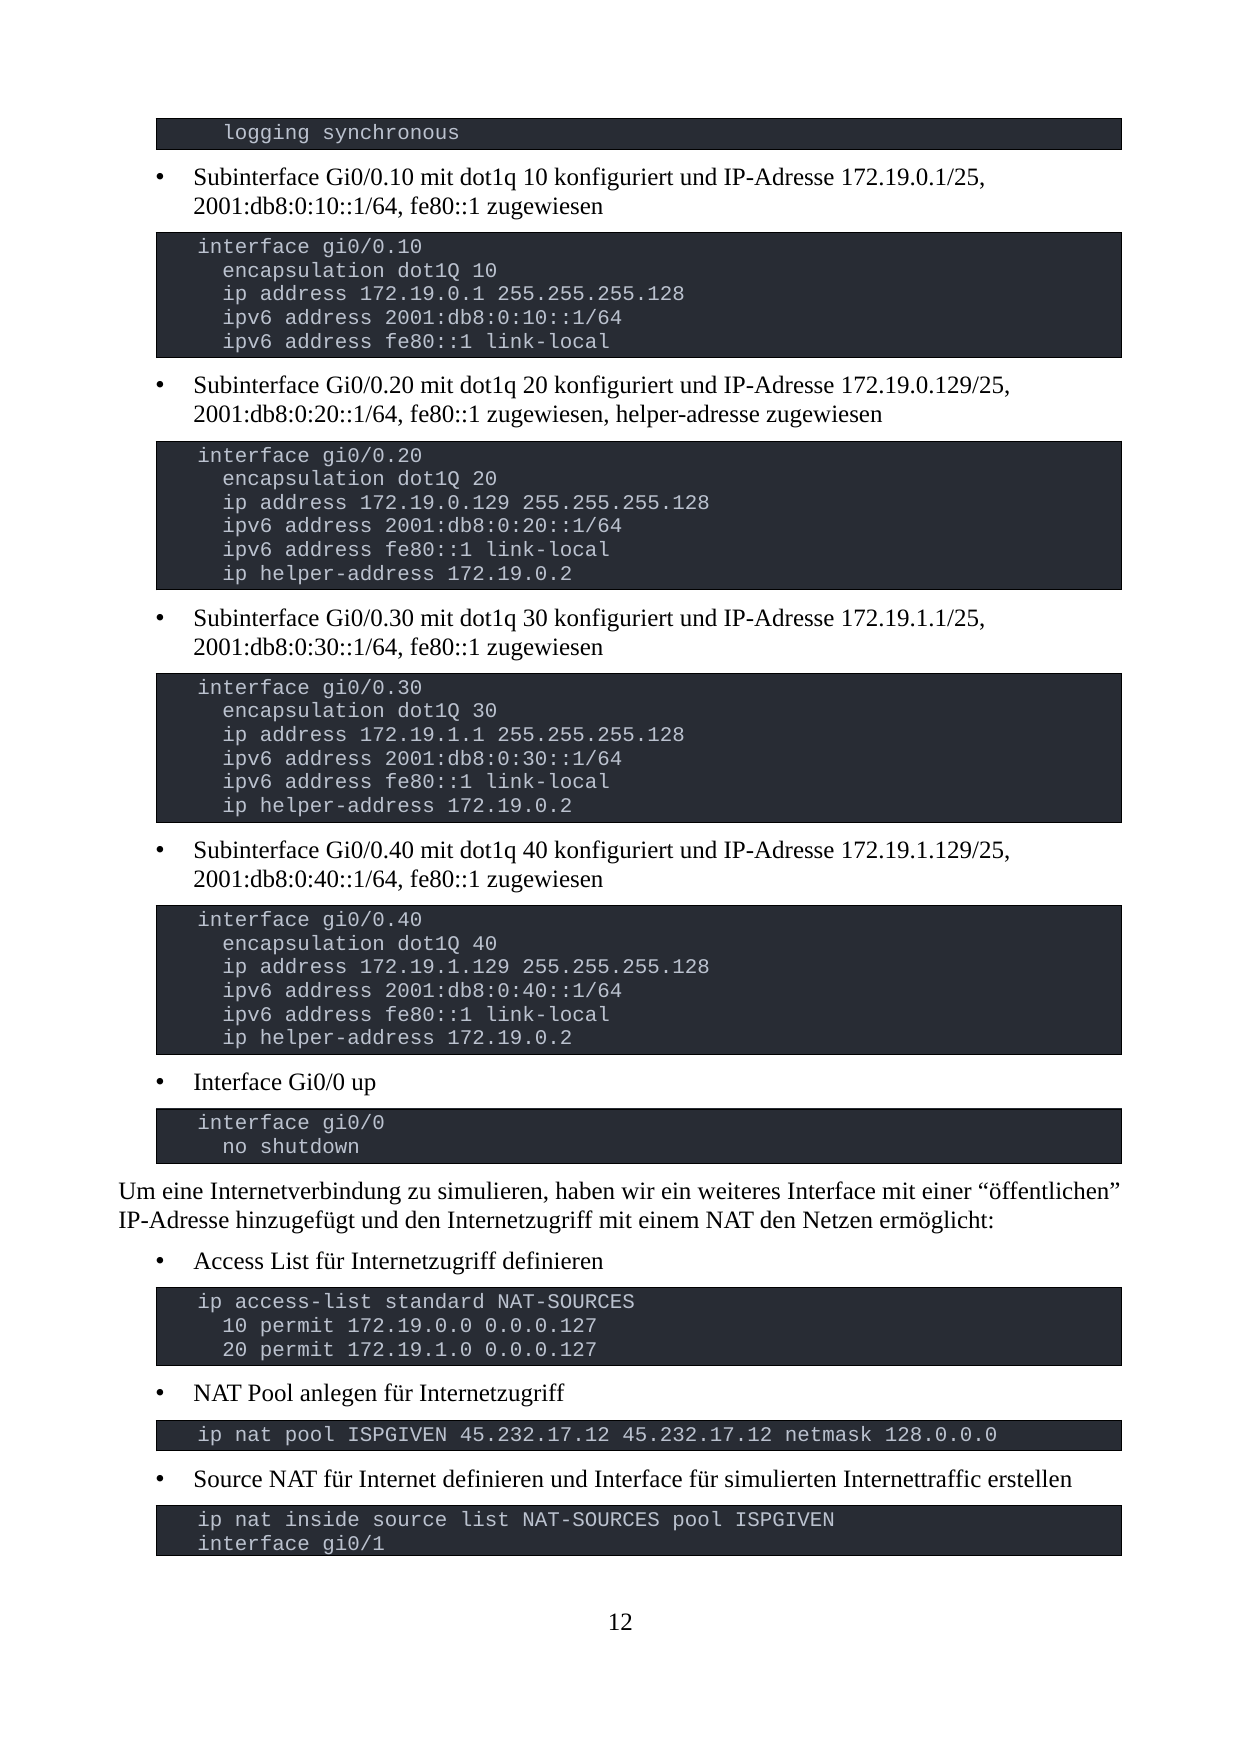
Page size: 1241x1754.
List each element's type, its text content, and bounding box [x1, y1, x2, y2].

list ip address 172.19.1.1 255.255.255.128 [157, 720, 1121, 744]
list no shutdown [157, 1132, 1121, 1163]
list interface gi0/0.10 [157, 233, 1121, 256]
list interface gi0/0 [157, 1110, 1121, 1132]
list ip helper-address 172.19.0.2 [157, 1023, 1121, 1054]
list ip nat inside source list NAT-SOURCES pool ISPGIVEN [157, 1506, 1121, 1529]
list ipv6 address fe80::1 link-local [157, 999, 1121, 1023]
list Subinterface Gi0/0.30 mit dot1q 30 konfiguriert und IP-Adresse 172.19.1.1/25, 2001:db8:0:30::1/64, fe80::1 zugewiesen [156, 603, 1122, 660]
list logging synchronous [157, 119, 1121, 149]
list encapsulation dot1Q 30 [157, 696, 1121, 720]
list ip access-list standard NAT-SOURCES [157, 1288, 1121, 1311]
list ipv6 address 2001:db8:0:30::1/64 [157, 744, 1121, 767]
list Subinterface Gi0/0.40 mit dot1q 40 konfiguriert und IP-Adresse 172.19.1.129/25, 2001:db8:0:40::1/64, fe80::1 zugewiesen [156, 835, 1122, 892]
list interface gi0/0.30 [157, 674, 1121, 696]
list ip nat pool ISPGIVEN 45.232.17.12 45.232.17.12 netmask 128.0.0.0 [157, 1421, 1121, 1450]
list Source NAT für Internet definieren und Interface für simulierten Internettraffic erstellen [156, 1464, 1122, 1492]
list ipv6 address 2001:db8:0:40::1/64 [157, 976, 1121, 999]
list 20 permit 172.19.1.0 0.0.0.127 [157, 1334, 1121, 1365]
list Subinterface Gi0/0.20 mit dot1q 20 konfiguriert und IP-Adresse 172.19.0.129/25, 2001:db8:0:20::1/64, fe80::1 zugewiesen, helper-adresse zugewiesen [156, 371, 1122, 428]
list ipv6 address fe80::1 link-local [157, 535, 1121, 559]
list NAT Pool anlegen für Internetzugriff [156, 1378, 1122, 1407]
list Subinterface Gi0/0.10 mit dot1q 10 konfiguriert und IP-Adresse 172.19.0.1/25, 2001:db8:0:10::1/64, fe80::1 zugewiesen [156, 162, 1122, 219]
list Interface Gi0/0 up [156, 1067, 1122, 1096]
text Um eine Internetverbindung zu simulieren, haben wir ein weiteres Interface mit einer “öffentlichen” IP-Adresse hinzugefügt und den Internetzugriff mit einem NAT den Netzen ermöglicht: [118, 1176, 1122, 1233]
list ip address 172.19.0.129 255.255.255.128 [157, 488, 1121, 512]
list ip helper-address 172.19.0.2 [157, 559, 1121, 589]
list ipv6 address 2001:db8:0:10::1/64 [157, 303, 1121, 327]
list encapsulation dot1Q 40 [157, 929, 1121, 952]
list interface gi0/1 [157, 1529, 1121, 1555]
list encapsulation dot1Q 10 [157, 256, 1121, 279]
list encapsulation dot1Q 20 [157, 464, 1121, 488]
list ip helper-address 172.19.0.2 [157, 791, 1121, 822]
list ip address 172.19.1.129 255.255.255.128 [157, 952, 1121, 976]
list ipv6 address 2001:db8:0:20::1/64 [157, 512, 1121, 535]
list ipv6 address fe80::1 link-local [157, 767, 1121, 791]
list 10 permit 172.19.0.0 0.0.0.127 [157, 1311, 1121, 1334]
list interface gi0/0.40 [157, 906, 1121, 929]
list ipv6 address fe80::1 link-local [157, 327, 1121, 357]
list ip address 172.19.0.1 255.255.255.128 [157, 279, 1121, 303]
list Access List für Internetzugriff definieren [156, 1246, 1122, 1275]
list interface gi0/0.20 [157, 442, 1121, 464]
